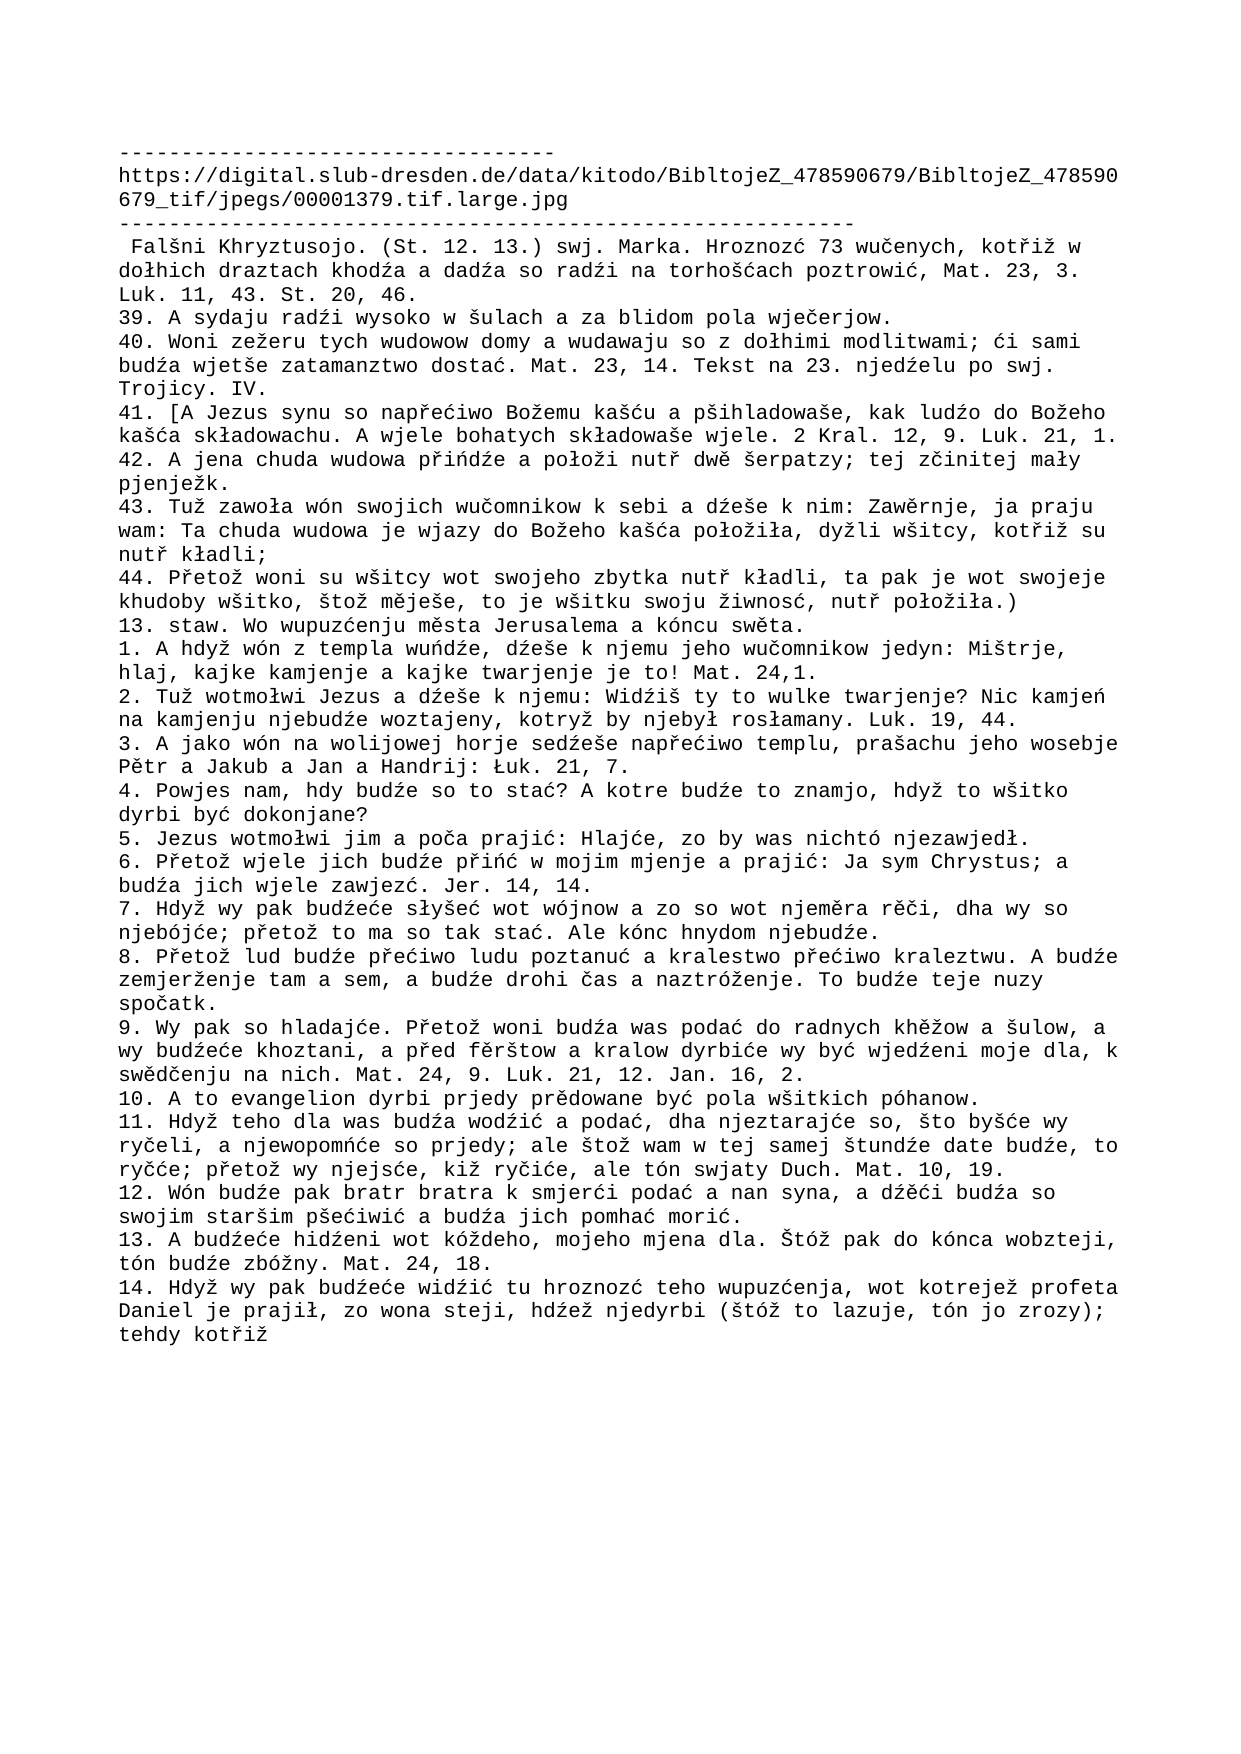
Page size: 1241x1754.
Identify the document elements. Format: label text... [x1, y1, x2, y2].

text 6. Přetož wjele jich budźe přińć w mojim mjenje a prajić: Ja sym Chrystus; a budźa jich wjele zawjezć. Jer. 14, 14. [118, 851, 1122, 898]
text 44. Přetož woni su wšitcy wot swojeho zbytka nutř kładli, ta pak je wot swojeje khudoby wšitko, štož měješe, to je wšitku swoju žiwnosć, nutř połožiła.) [118, 567, 1122, 615]
text 43. Tuž zawoła wón swojich wučomnikow k sebi a dźeše k nim: Zawěrnje, ja praju wam: Ta chuda wudowa je wjazy do Božeho kašća połožiła, dyžli wšitcy, kotřiž su nutř kładli; [118, 496, 1122, 567]
text 3. A jako wón na wolijowej horje sedźeše napřećiwo templu, prašachu jeho wosebje Pětr a Jakub a Jan a Handrij: Łuk. 21, 7. [118, 733, 1122, 780]
text 40. Woni zežeru tych wudowow domy a wudawaju so z dołhimi modlitwami; ći sami budźa wjetše zatamanztwo dostać. Mat. 23, 14. Tekst na 23. njedźelu po swj. Trojicy. IV. [118, 331, 1122, 402]
text 5. Jezus wotmołwi jim a poča prajić: Hlajće, zo by was nichtó njezawjedł. [118, 827, 1122, 851]
text 41. [A Jezus synu so napřećiwo Božemu kašću a pšihladowaše, kak ludźo do Božeho kašća składowachu. A wjele bohatych składowaše wjele. 2 Kral. 12, 9. Luk. 21, 1. [118, 402, 1122, 449]
text 8. Přetož lud budźe přećiwo ludu poztanuć a kralestwo přećiwo kraleztwu. A budźe zemjerženje tam a sem, a budźe drohi čas a naztróženje. To budźe teje nuzy spočatk. [118, 946, 1122, 1017]
text ----------------------------------- https://digital.slub-dresden.de/data/kitodo/BibltojeZ_478590679/BibltojeZ_478590679_tif/jpegs/00001379.tif.large.jpg ----------------------------------------------------------- [118, 142, 1122, 236]
text 11. Hdyž teho dla was budźa wodźić a podać, dha njeztarajće so, što byšće wy ryčeli, a njewopomńće so prjedy; ale štož wam w tej samej štundźe date budźe, to ryčće; přetož wy njejsće, kiž ryčiće, ale tón swjaty Duch. Mat. 10, 19. [118, 1111, 1122, 1182]
text 14. Hdyž wy pak budźeće widźić tu hroznozć teho wupuzćenja, wot kotrejež profeta Daniel je prajił, zo wona steji, hdźež njedyrbi (štóž to lazuje, tón jo zrozy); tehdy kotřiž [118, 1277, 1122, 1348]
text Falšni Khryztusojo. (St. 12. 13.) swj. Marka. Hroznozć 73 wučenych, kotřiž w dołhich draztach khodźa a dadźa so radźi na torhošćach poztrowić, Mat. 23, 3. Luk. 11, 43. St. 20, 46. [118, 236, 1122, 307]
text 39. A sydaju radźi wysoko w šulach a za blidom pola wječerjow. [118, 307, 1122, 331]
text 2. Tuž wotmołwi Jezus a dźeše k njemu: Widźiš ty to wulke twarjenje? Nic kamjeń na kamjenju njebudźe woztajeny, kotryž by njebył rosłamany. Luk. 19, 44. [118, 686, 1122, 733]
text 1. A hdyž wón z templa wuńdźe, dźeše k njemu jeho wučomnikow jedyn: Mištrje, hlaj, kajke kamjenje a kajke twarjenje je to! Mat. 24,1. [118, 638, 1122, 686]
text 12. Wón budźe pak bratr bratra k smjerći podać a nan syna, a dźěći budźa so swojim staršim pšećiwić a budźa jich pomhać morić. [118, 1182, 1122, 1229]
text 42. A jena chuda wudowa přińdźe a połoži nutř dwě šerpatzy; tej zčinitej mały pjenježk. [118, 449, 1122, 496]
text 13. A budźeće hidźeni wot kóždeho, mojeho mjena dla. Štóž pak do kónca wobzteji, tón budźe zbóžny. Mat. 24, 18. [118, 1229, 1122, 1277]
text 9. Wy pak so hladajće. Přetož woni budźa was podać do radnych khěžow a šulow, a wy budźeće khoztani, a před fěrštow a kralow dyrbiće wy być wjedźeni moje dla, k swědčenju na nich. Mat. 24, 9. Luk. 21, 12. Jan. 16, 2. [118, 1017, 1122, 1088]
text 4. Powjes nam, hdy budźe so to stać? A kotre budźe to znamjo, hdyž to wšitko dyrbi być dokonjane? [118, 780, 1122, 827]
text 10. A to evangelion dyrbi prjedy prědowane być pola wšitkich póhanow. [118, 1088, 1122, 1111]
text 7. Hdyž wy pak budźeće słyšeć wot wójnow a zo so wot njeměra rěči, dha wy so njebójće; přetož to ma so tak stać. Ale kónc hnydom njebudźe. [118, 898, 1122, 946]
text 13. staw. Wo wupuzćenju města Jerusalema a kóncu swěta. [118, 615, 1122, 638]
